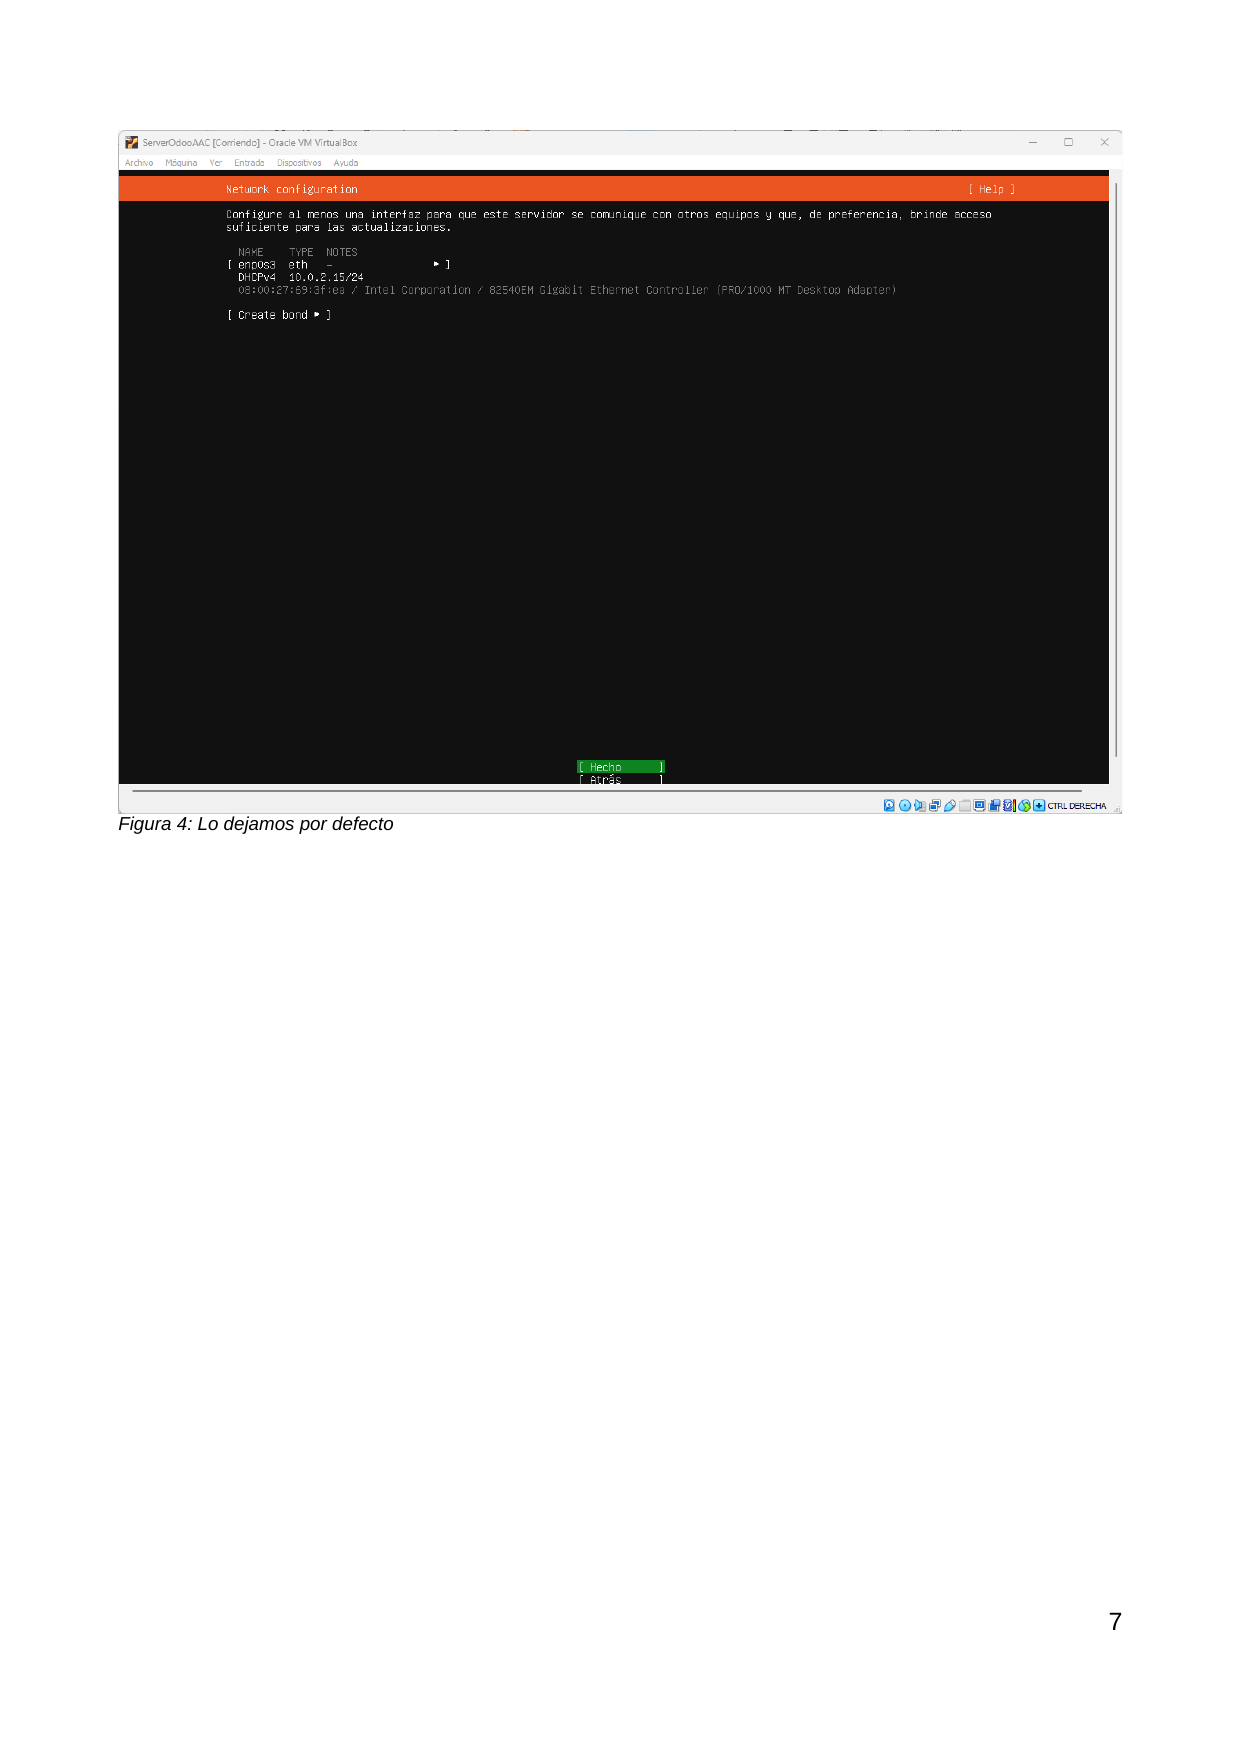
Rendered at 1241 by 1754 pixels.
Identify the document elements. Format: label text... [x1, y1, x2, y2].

text Figura 4: Lo dejamos por defecto [118, 814, 1122, 835]
picture [118, 130, 1123, 814]
